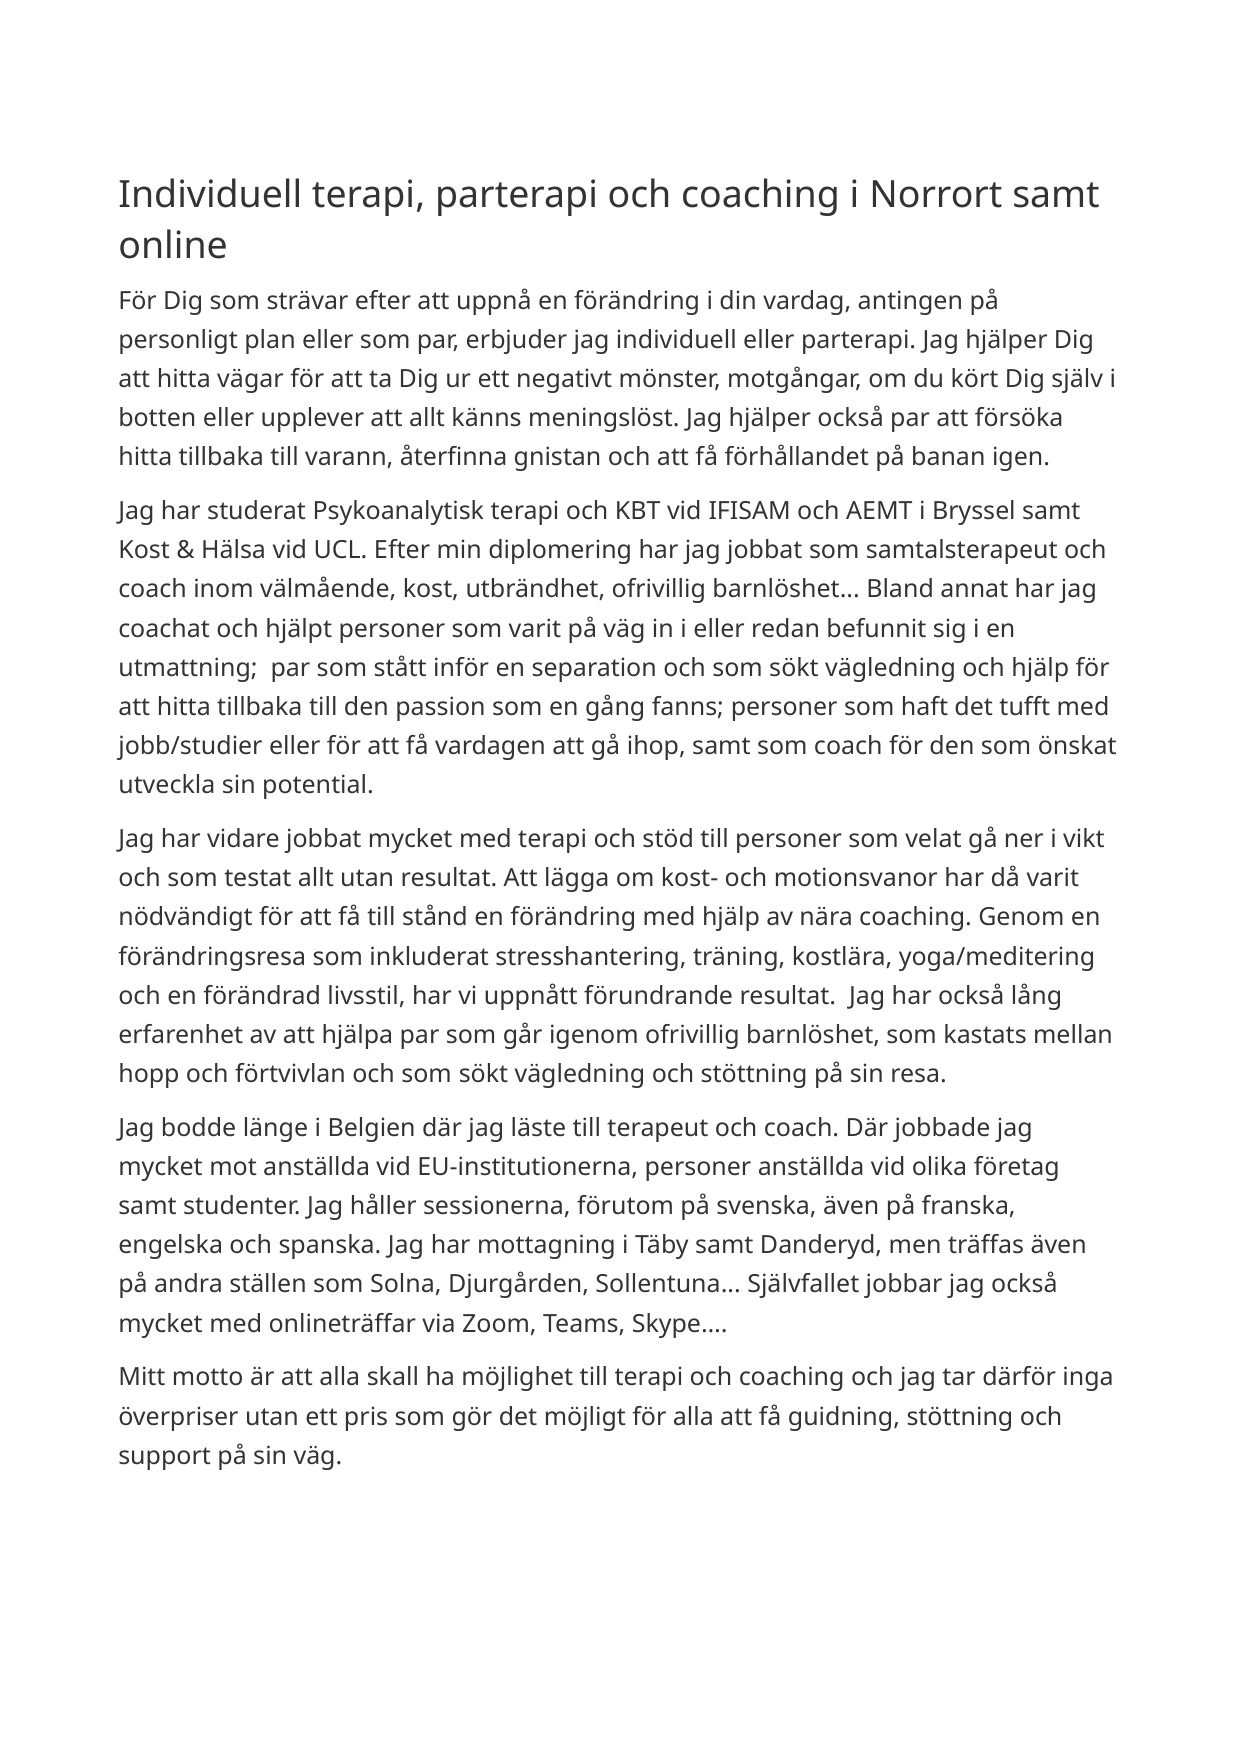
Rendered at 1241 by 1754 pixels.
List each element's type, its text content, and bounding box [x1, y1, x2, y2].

text För Dig som strävar efter att uppnå en förändring i din vardag, antingen på personligt plan eller som par, erbjuder jag individuell eller parterapi. Jag hjälper Dig att hitta vägar för att ta Dig ur ett negativt mönster, motgångar, om du kört Dig själv i botten eller upplever att allt känns meningslöst. Jag hjälper också par att försöka hitta tillbaka till varann, återfinna gnistan och att få förhållandet på banan igen. [118, 282, 1122, 473]
text Mitt motto är att alla skall ha möjlighet till terapi och coaching och jag tar därför inga överpriser utan ett pris som gör det möjligt för alla att få guidning, stöttning och support på sin väg. [118, 1359, 1122, 1471]
text Jag har vidare jobbat mycket med terapi och stöd till personer som velat gå ner i vikt och som testat allt utan resultat. Att lägga om kost- och motionsvanor har då varit nödvändigt för att få till stånd en förändring med hjälp av nära coaching. Genom en förändringsresa som inkluderat stresshantering, träning, kostlära, yoga/meditering och en förändrad livsstil, har vi uppnått förundrande resultat. Jag har också lång erfarenhet av att hjälpa par som går igenom ofrivillig barnlöshet, som kastats mellan hopp och förtvivlan och som sökt vägledning och stöttning på sin resa. [118, 821, 1122, 1090]
subtitle Individuell terapi, parterapi och coaching i Norrort samt online [118, 168, 1122, 270]
text Jag bodde länge i Belgien där jag läste till terapeut och coach. Där jobbade jag mycket mot anställda vid EU-institutionerna, personer anställda vid olika företag samt studenter. Jag håller sessionerna, förutom på svenska, även på franska, engelska och spanska. Jag har mottagning i Täby samt Danderyd, men träffas även på andra ställen som Solna, Djurgården, Sollentuna... Självfallet jobbar jag också mycket med onlineträffar via Zoom, Teams, Skype…. [118, 1109, 1122, 1339]
text Jag har studerat Psykoanalytisk terapi och KBT vid IFISAM och AEMT i Bryssel samt Kost & Hälsa vid UCL. Efter min diplomering har jag jobbat som samtalsterapeut och coach inom välmående, kost, utbrändhet, ofrivillig barnlöshet... Bland annat har jag coachat och hjälpt personer som varit på väg in i eller redan befunnit sig i en utmattning; par som stått inför en separation och som sökt vägledning och hjälp för att hitta tillbaka till den passion som en gång fanns; personer som haft det tufft med jobb/studier eller för att få vardagen att gå ihop, samt som coach för den som önskat utveckla sin potential. [118, 493, 1122, 801]
